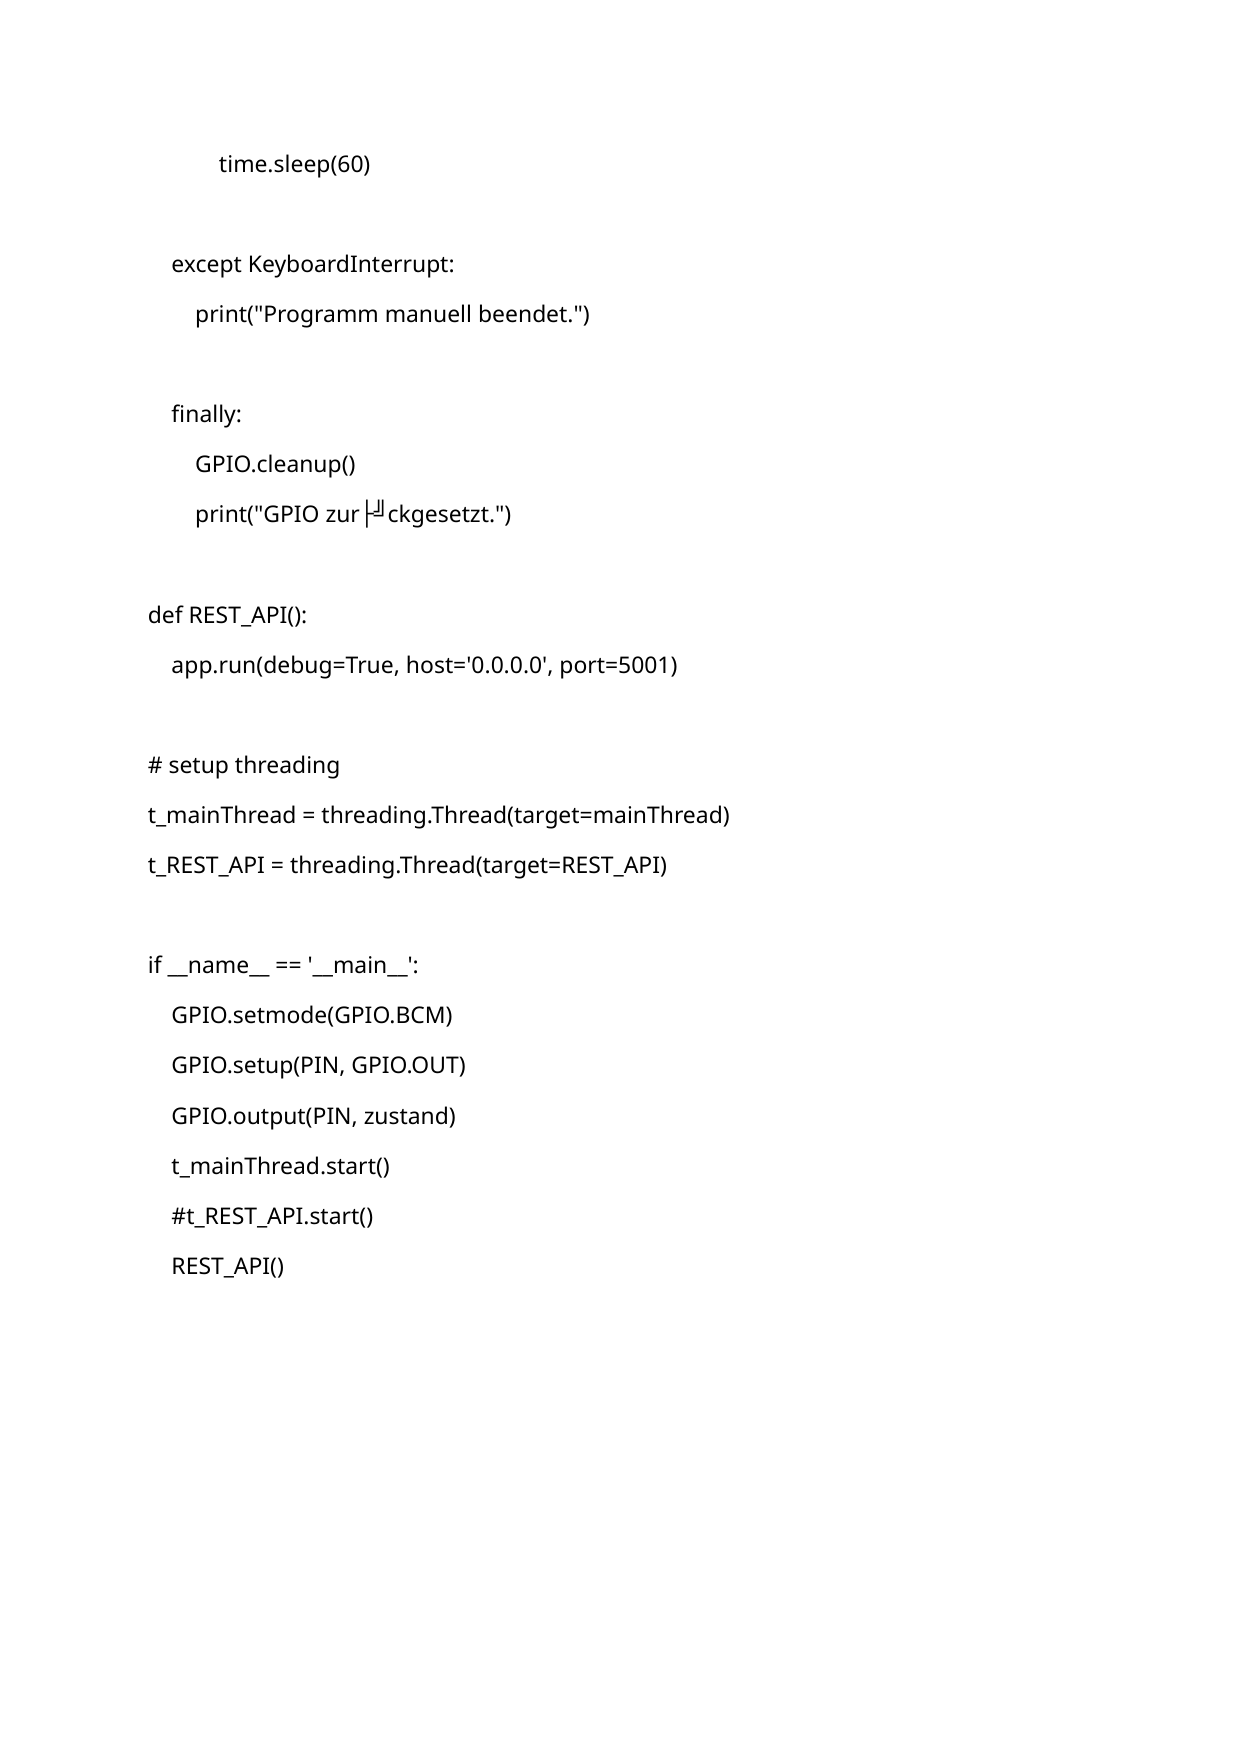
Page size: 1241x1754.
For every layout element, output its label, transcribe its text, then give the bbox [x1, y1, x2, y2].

text # setup threading [148, 749, 1093, 780]
text GPIO.cleanup() [148, 448, 1093, 479]
text app.run(debug=True, host='0.0.0.0', port=5001) [148, 649, 1093, 680]
text t_mainThread.start() [148, 1150, 1093, 1181]
text GPIO.output(PIN, zustand) [148, 1099, 1093, 1131]
text print("GPIO zur├╝ckgesetzt.") [148, 498, 1093, 529]
text print("Programm manuell beendet.") [148, 298, 1093, 329]
text #t_REST_API.start() [148, 1200, 1093, 1231]
text time.sleep(60) [148, 148, 1093, 179]
text GPIO.setmode(GPIO.BCM) [148, 999, 1093, 1031]
text GPIO.setup(PIN, GPIO.OUT) [148, 1049, 1093, 1081]
text except KeyboardInterrupt: [148, 248, 1093, 279]
text REST_API() [148, 1250, 1093, 1281]
text if __name__ == '__main__': [148, 949, 1093, 981]
text finally: [148, 398, 1093, 429]
text t_REST_API = threading.Thread(target=REST_API) [148, 849, 1093, 880]
text t_mainThread = threading.Thread(target=mainThread) [148, 799, 1093, 830]
text def REST_API(): [148, 598, 1093, 630]
